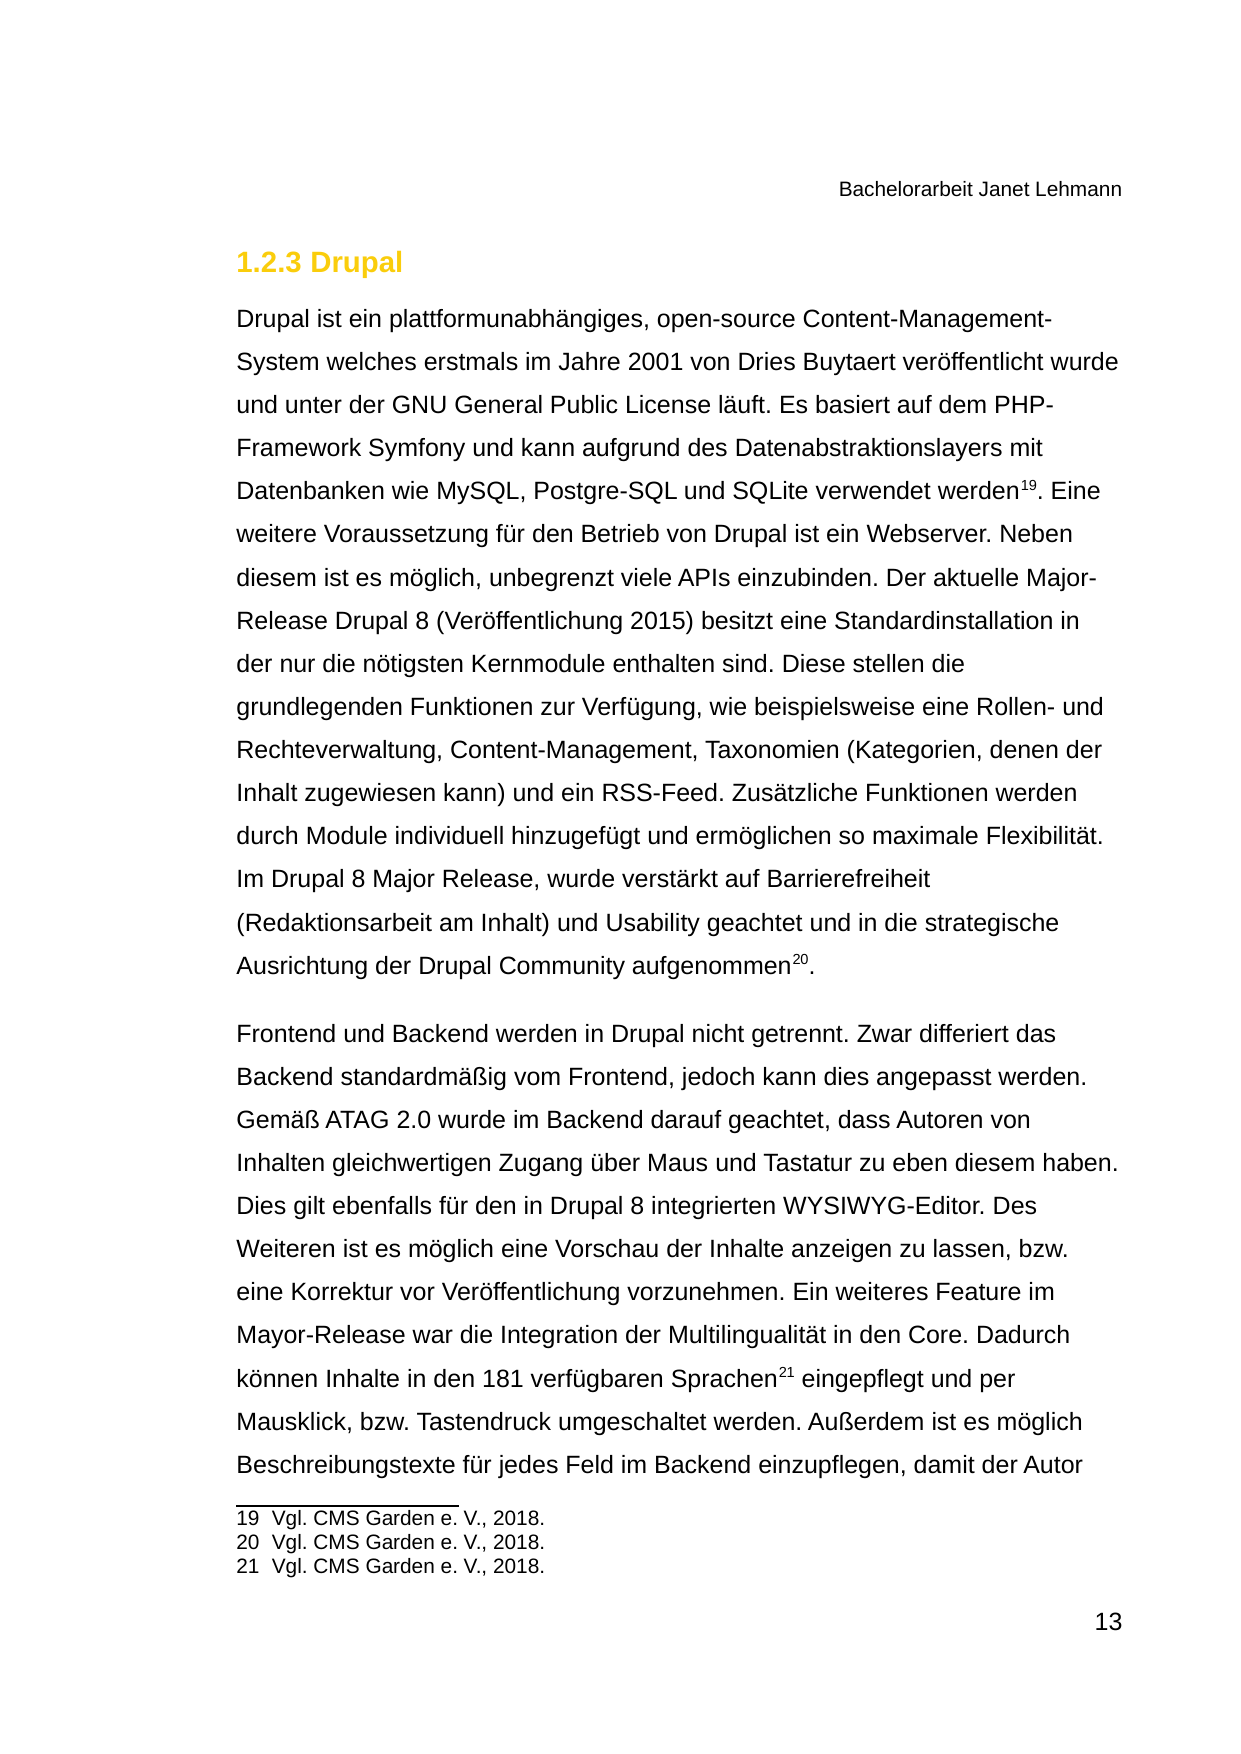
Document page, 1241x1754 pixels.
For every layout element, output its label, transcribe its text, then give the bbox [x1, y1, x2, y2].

text Vgl. CMS Garden e. V., 2018. [236, 1554, 1122, 1578]
subtitle Drupal [236, 245, 1122, 279]
text Vgl. CMS Garden e. V., 2018. [236, 1530, 1122, 1554]
text Drupal ist ein plattformunabhängiges, open-source Content-Management-System welches erstmals im Jahre 2001 von Dries Buytaert veröffentlicht wurde und unter der GNU General Public License läuft. Es basiert auf dem PHP-Framework Symfony und kann aufgrund des Datenabstraktionslayers mit Datenbanken wie MySQL, Postgre-SQL und SQLite verwendet werden. Eine weitere Voraussetzung für den Betrieb von Drupal ist ein Webserver. Neben diesem ist es möglich, unbegrenzt viele APIs einzubinden. Der aktuelle Major-Release Drupal 8 (Veröffentlichung 2015) besitzt eine Standardinstallation in der nur die nötigsten Kernmodule enthalten sind. Diese stellen die grundlegenden Funktionen zur Verfügung, wie beispielsweise eine Rollen- und Rechteverwaltung, Content-Management, Taxonomien (Kategorien, denen der Inhalt zugewiesen kann) und ein RSS-Feed. Zusätzliche Funktionen werden durch Module individuell hinzugefügt und ermöglichen so maximale Flexibilität. Im Drupal 8 Major Release, wurde verstärkt auf Barrierefreiheit (Redaktionsarbeit am Inhalt) und Usability geachtet und in die strategische Ausrichtung der Drupal Community aufgenommen. [236, 304, 1122, 979]
text Vgl. CMS Garden e. V., 2018. [236, 1506, 1122, 1530]
text Frontend und Backend werden in Drupal nicht getrennt. Zwar differiert das Backend standardmäßig vom Frontend, jedoch kann dies angepasst werden. Gemäß ATAG 2.0 wurde im Backend darauf geachtet, dass Autoren von Inhalten gleichwertigen Zugang über Maus und Tastatur zu eben diesem haben. Dies gilt ebenfalls für den in Drupal 8 integrierten WYSIWYG-Editor. Des Weiteren ist es möglich eine Vorschau der Inhalte anzeigen zu lassen, bzw. eine Korrektur vor Veröffentlichung vorzunehmen. Ein weiteres Feature im Mayor-Release war die Integration der Multilingualität in den Core. Dadurch können Inhalte in den 181 verfügbaren Sprachen eingepflegt und per Mausklick, bzw. Tastendruck umgeschaltet werden. Außerdem ist es möglich Beschreibungstexte für jedes Feld im Backend einzupflegen, damit der Autor [236, 1019, 1122, 1479]
